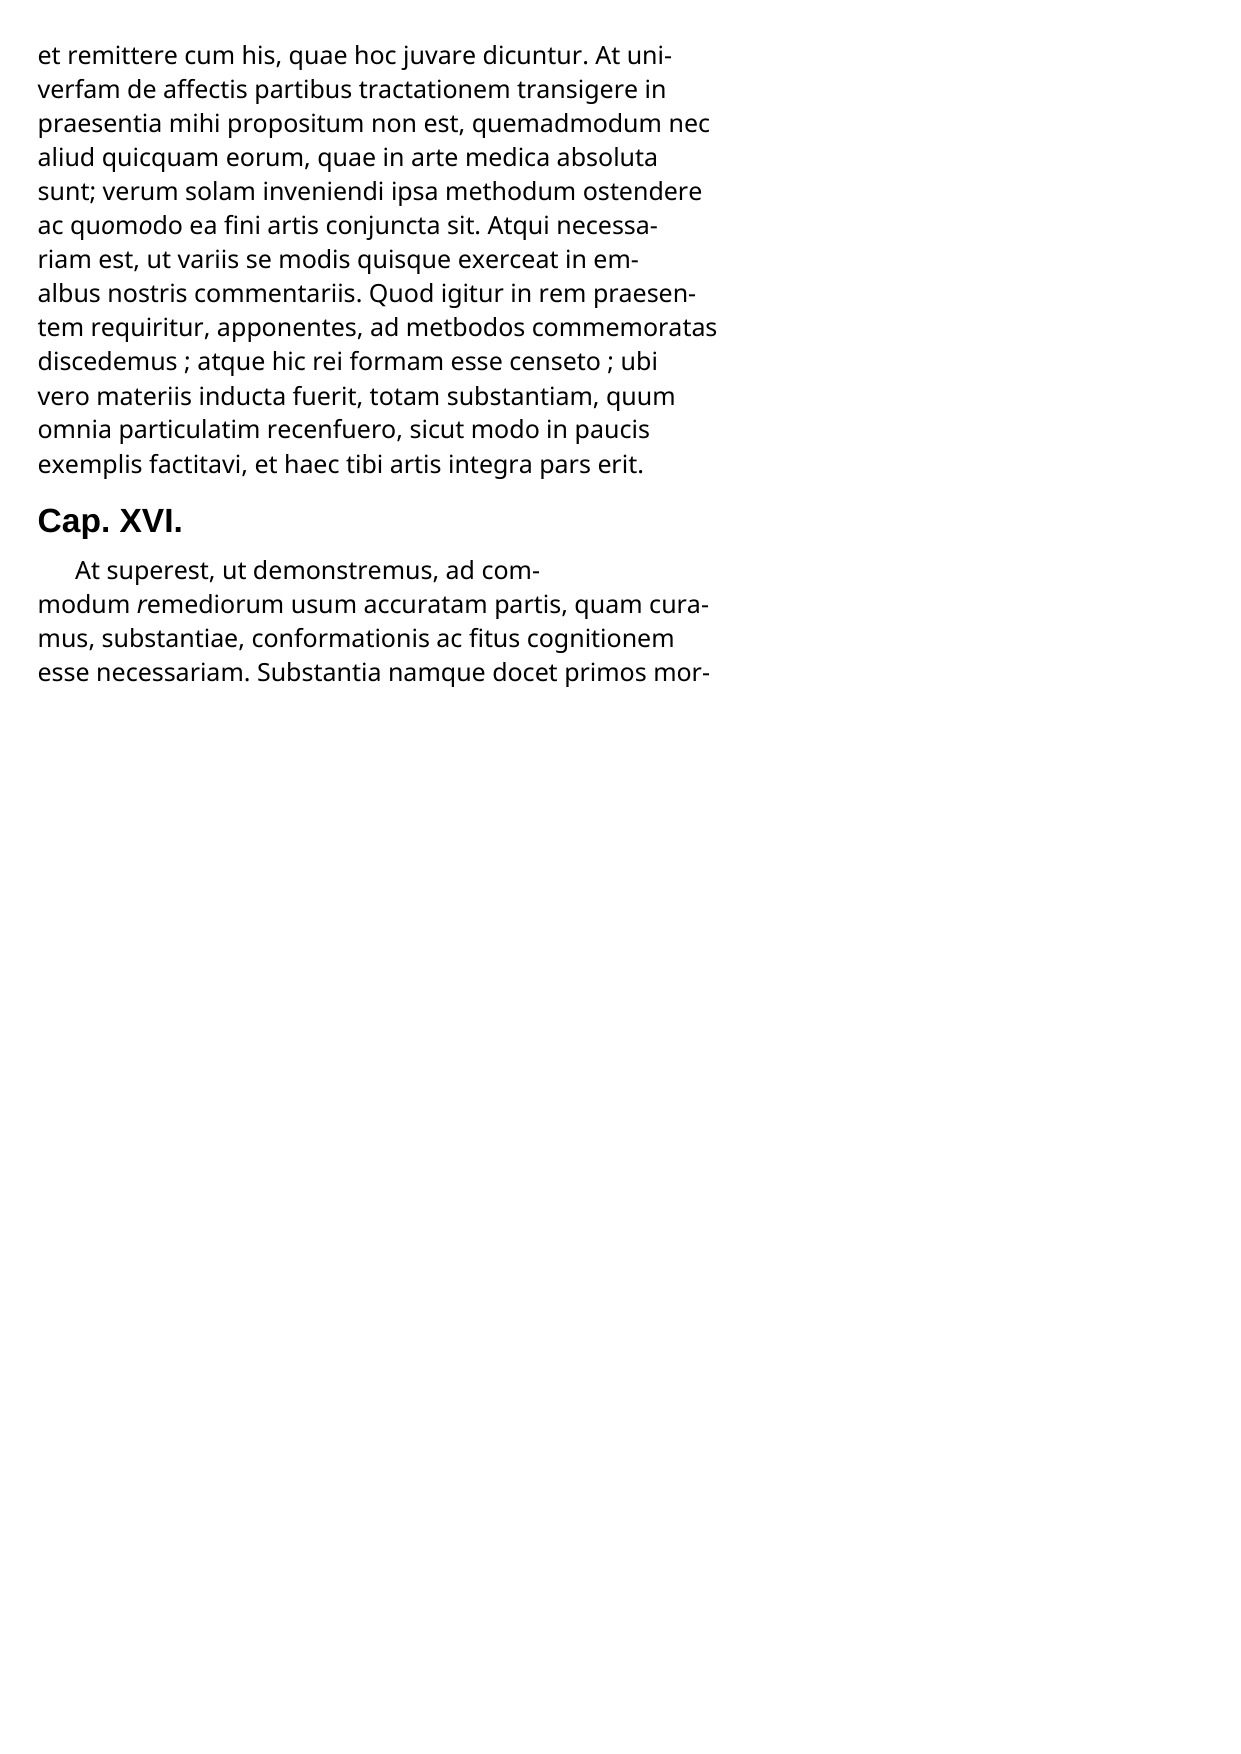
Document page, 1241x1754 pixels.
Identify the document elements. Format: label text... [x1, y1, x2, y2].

subtitle Cap. XVI. [37, 501, 1203, 540]
text et remittere cum his, quae hoc juvare dicuntur. At uni- verfam de affectis partibus tractationem transigere in praesentia mihi propositum non est, quemadmodum nec aliud quicquam eorum, quae in arte medica absoluta sunt; verum solam inveniendi ipsa methodum ostendere ac quomodo ea fini artis conjuncta sit. Atqui necessa- riam est, ut variis se modis quisque exerceat in em- albus nostris commentariis. Quod igitur in rem praesen- tem requiritur, apponentes, ad metbodos commemoratas discedemus ; atque hic rei formam esse censeto ; ubi vero materiis inducta fuerit, totam substantiam, quum omnia particulatim recenfuero, sicut modo in paucis exemplis factitavi, et haec tibi artis integra pars erit. [37, 37, 1203, 480]
text At superest, ut demonstremus, ad com- modum remediorum usum accuratam partis, quam cura- mus, substantiae, conformationis ac fitus cognitionem esse necessariam. Substantia namque docet primos mor- [37, 552, 1203, 688]
